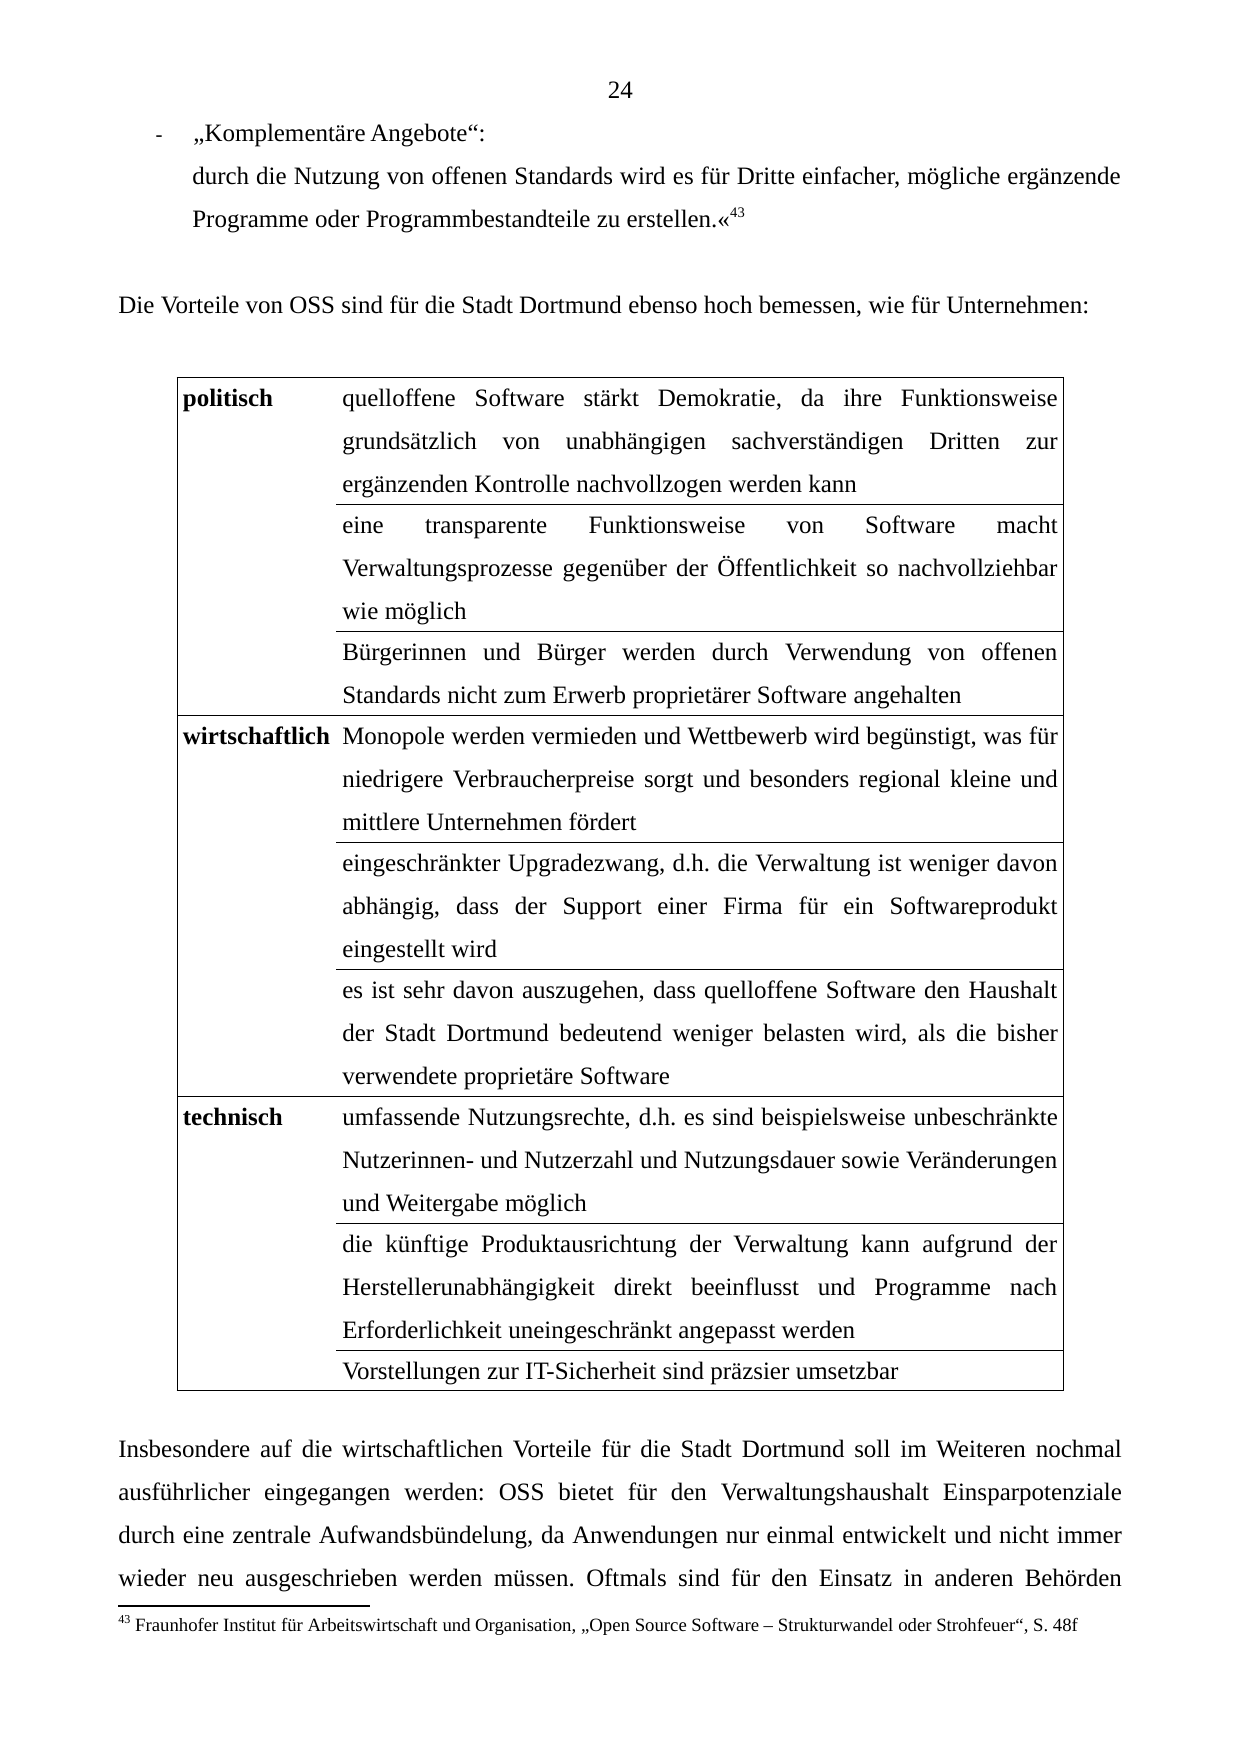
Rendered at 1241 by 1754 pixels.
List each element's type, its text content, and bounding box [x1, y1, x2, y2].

table_cell wirtschaftlich [178, 716, 336, 842]
table_cell die künftige Produktausrichtung der Verwaltung kann aufgrund der Herstellerunabhängigkeit direkt beeinflusst und Programme nach Erforderlichkeit uneingeschränkt angepasst werden [336, 1224, 1063, 1349]
table_cell [178, 1223, 336, 1349]
table_cell umfassende Nutzungsrechte, d.h. es sind beispielsweise unbeschränkte Nutzerinnen- und Nutzerzahl und Nutzungsdauer sowie Veränderungen und Weitergabe möglich [336, 1097, 1063, 1223]
text Die Vorteile von OSS sind für die Stadt Dortmund ebenso hoch bemessen, wie für Unternehmen: [118, 291, 1122, 319]
table_cell technisch [178, 1097, 336, 1223]
table_cell [178, 504, 336, 631]
table_cell [178, 1350, 336, 1390]
text Insbesondere auf die wirtschaftlichen Vorteile für die Stadt Dortmund soll im Weiteren nochmal ausführlicher eingegangen werden: OSS bietet für den Verwaltungshaushalt Einsparpotenziale durch eine zentrale Aufwandsbündelung, da Anwendungen nur einmal entwickelt und nicht immer wieder neu ausgeschrieben werden müssen. Oftmals sind für den Einsatz in anderen Behörden [118, 1434, 1122, 1592]
table_cell eine transparente Funktionsweise von Software macht Verwaltungsprozesse gegenüber der Öffentlichkeit so nachvollziehbar wie möglich [336, 505, 1063, 631]
table_cell [178, 842, 336, 969]
table_cell Monopole werden vermieden und Wettbewerb wird begünstigt, was für niedrigere Verbraucherpreise sorgt und besonders regional kleine und mittlere Unternehmen fördert [336, 716, 1063, 842]
table_cell Vorstellungen zur IT-Sicherheit sind präzsier umsetzbar [336, 1351, 1063, 1390]
table_header quelloffene Software stärkt Demokratie, da ihre Funktionsweise grundsätzlich von unabhängigen sachverständigen Dritten zur ergänzenden Kontrolle nachvollzogen werden kann [336, 378, 1063, 504]
table_cell [178, 969, 336, 1096]
table_cell eingeschränkter Upgradezwang, d.h. die Verwaltung ist weniger davon abhängig, dass der Support einer Firma für ein Softwareprodukt eingestellt wird [336, 843, 1063, 969]
table_header politisch [178, 378, 336, 504]
table_cell Bürgerinnen und Bürger werden durch Verwendung von offenen Standards nicht zum Erwerb proprietärer Software angehalten [336, 632, 1063, 715]
table_cell es ist sehr davon auszugehen, dass quelloffene Software den Haushalt der Stadt Dortmund bedeutend weniger belasten wird, als die bisher verwendete proprietäre Software [336, 970, 1063, 1096]
text Fraunhofer Institut für Arbeitswirtschaft und Organisation, „Open Source Software – Strukturwandel oder Strohfeuer“, S. 48f [118, 1612, 1122, 1636]
list „Komplementäre Angebote“: [155, 118, 1122, 147]
table_cell [178, 631, 336, 715]
text durch die Nutzung von offenen Standards wird es für Dritte einfacher, mögliche ergänzende Programme oder Programmbestandteile zu erstellen.« [192, 161, 1122, 233]
